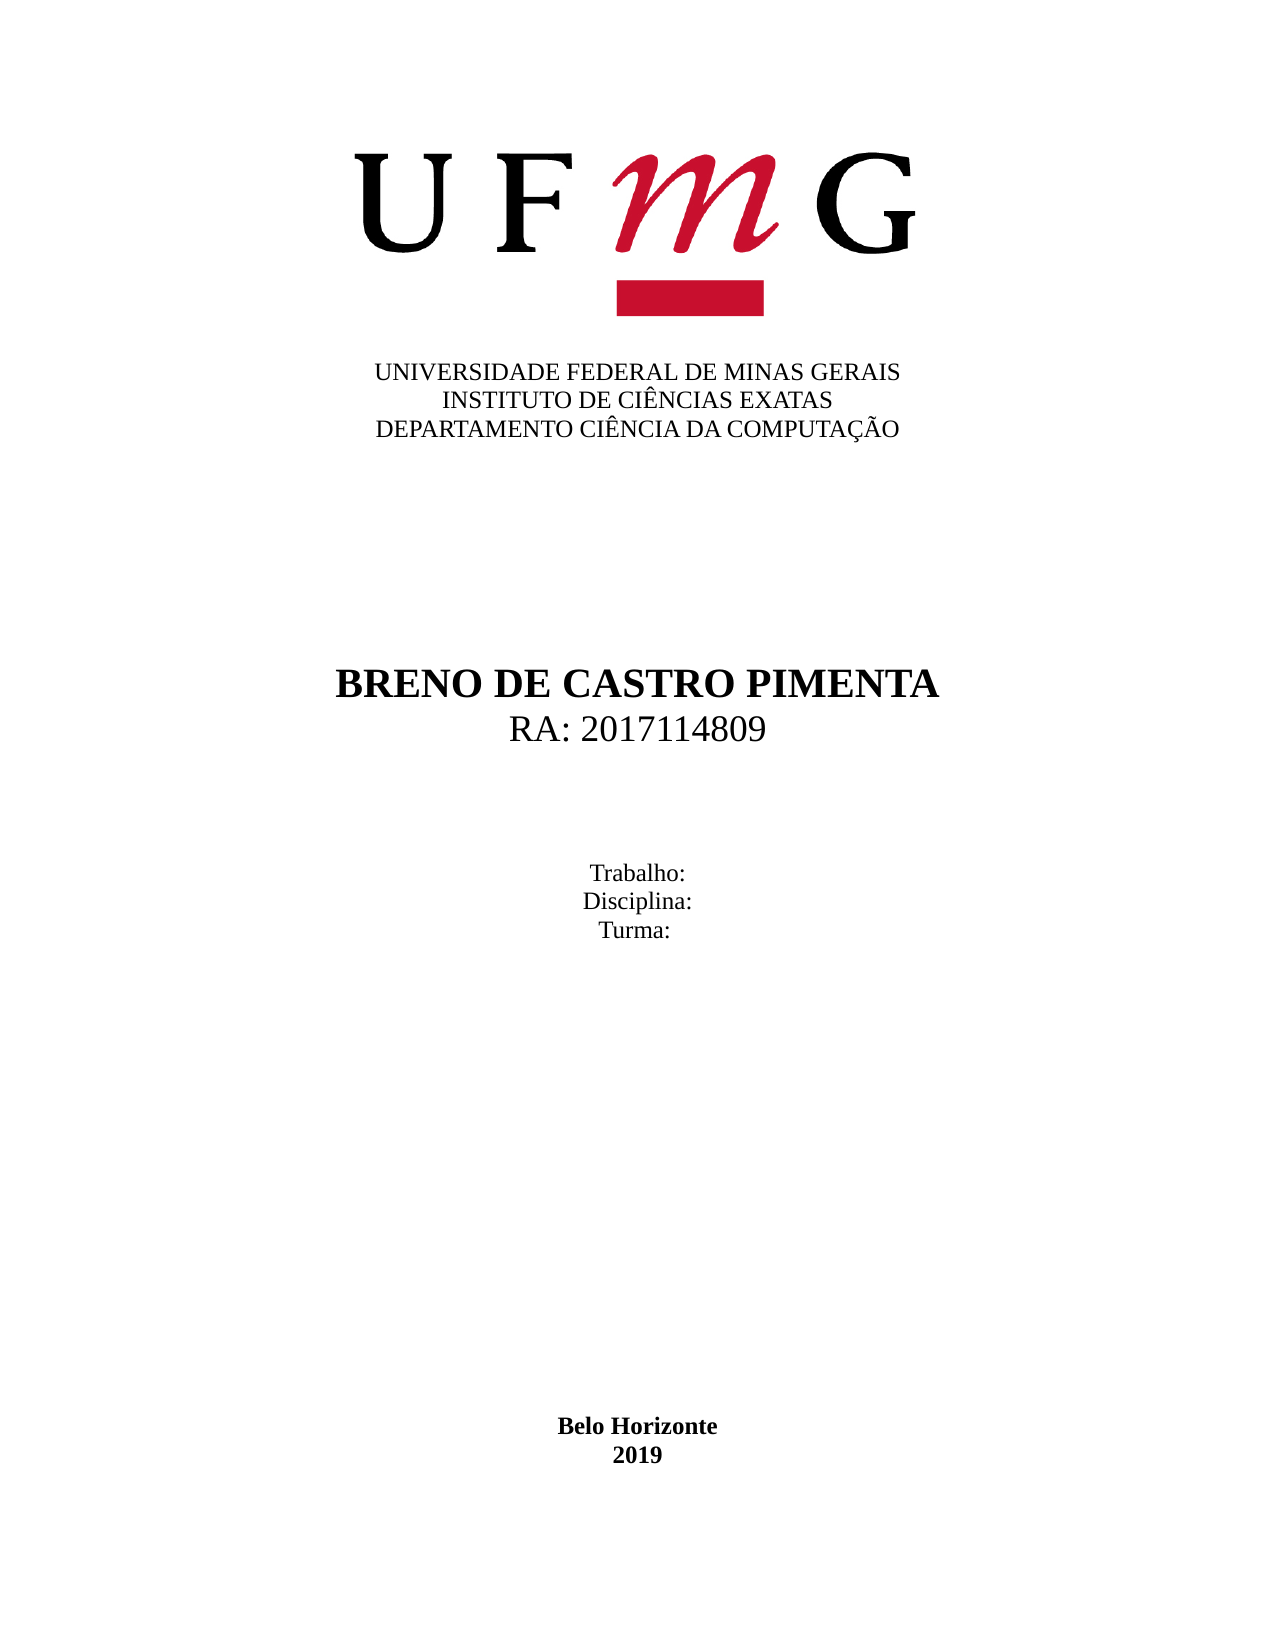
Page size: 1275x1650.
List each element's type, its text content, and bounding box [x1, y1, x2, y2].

text DEPARTAMENTO CIÊNCIA DA COMPUTAÇÃO [118, 414, 1157, 443]
text Turma: [118, 915, 1157, 944]
text INSTITUTO DE CIÊNCIAS EXATAS [118, 386, 1157, 414]
text Trabalho: [118, 858, 1157, 886]
text Belo Horizonte [118, 1411, 1157, 1440]
text UNIVERSIDADE FEDERAL DE MINAS GERAIS [118, 357, 1157, 386]
text 2019 [118, 1440, 1157, 1468]
text BRENO DE CASTRO PIMENTA [118, 659, 1157, 707]
text RA: 2017114809 [118, 707, 1157, 750]
text Disciplina: [118, 886, 1157, 915]
